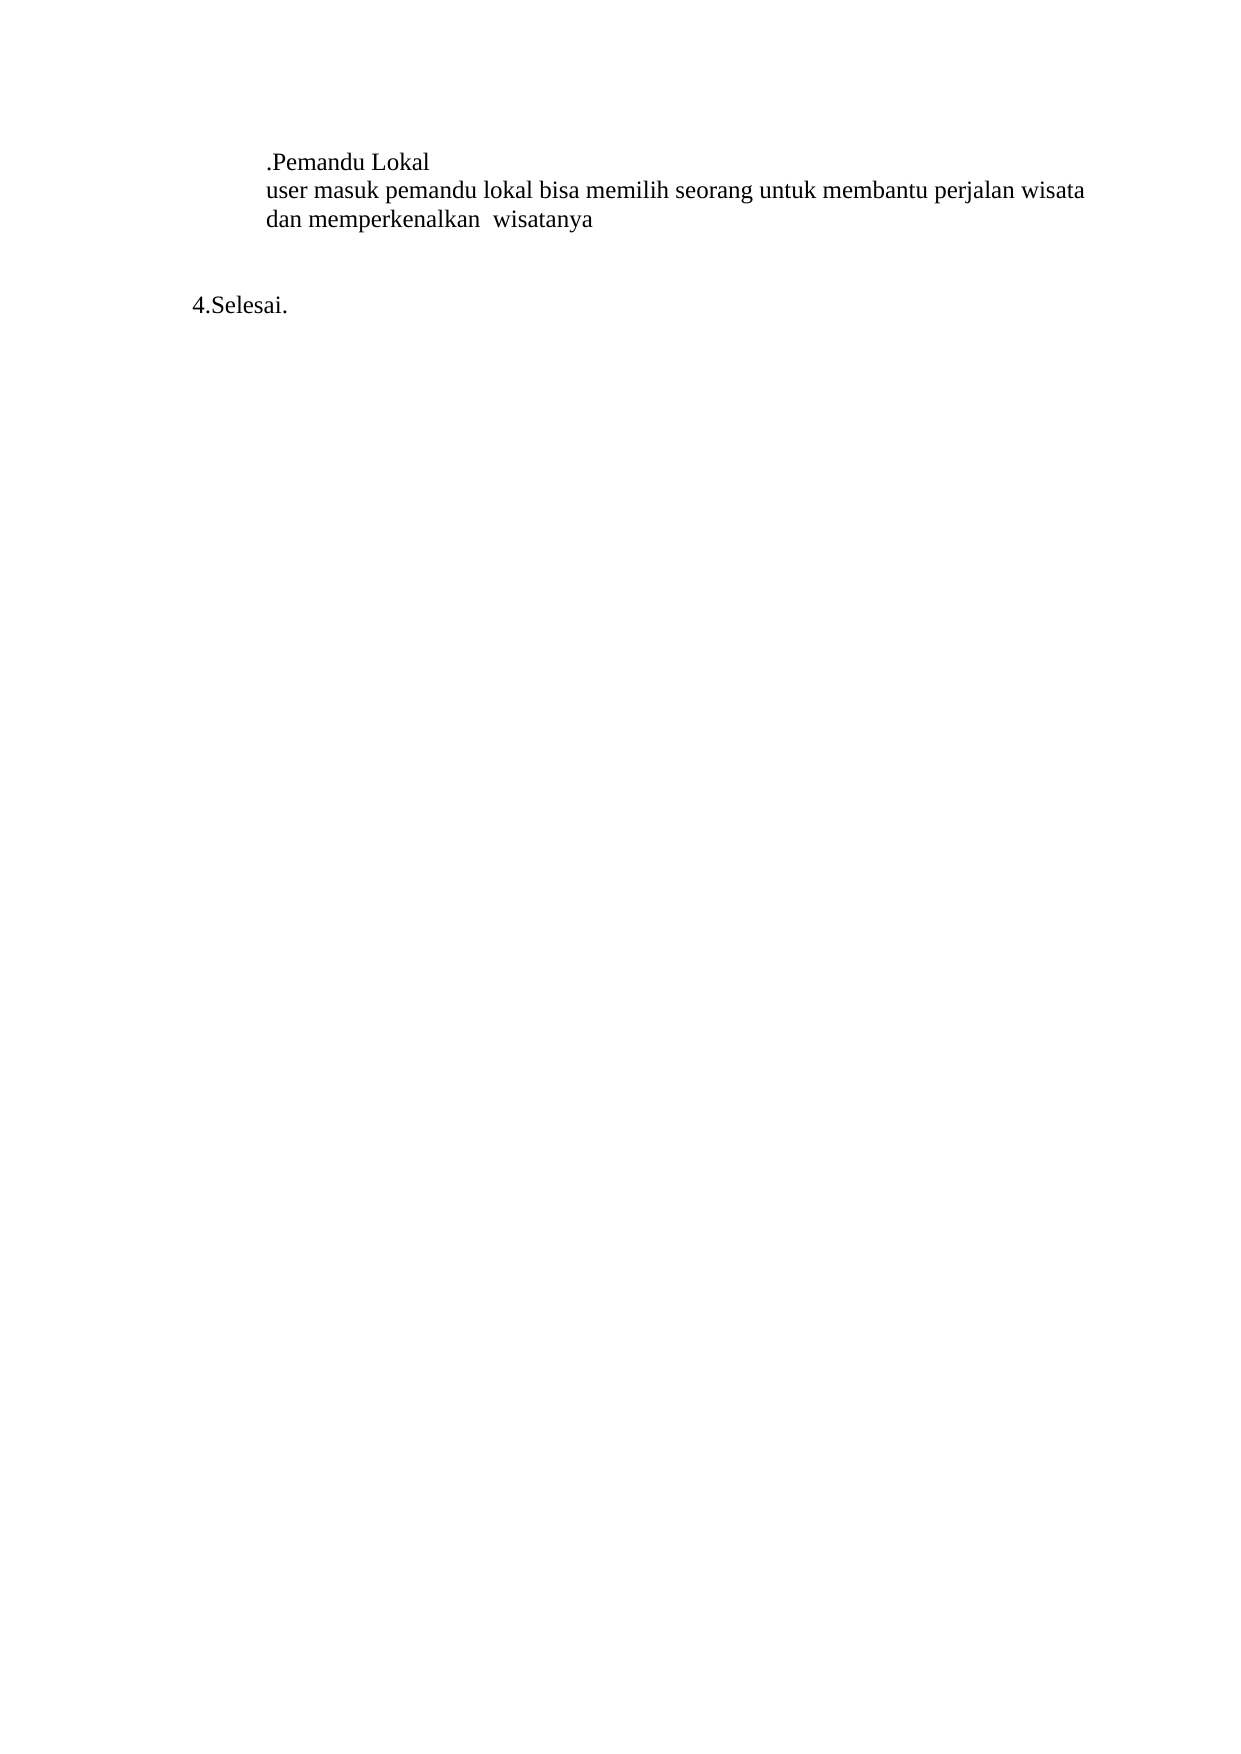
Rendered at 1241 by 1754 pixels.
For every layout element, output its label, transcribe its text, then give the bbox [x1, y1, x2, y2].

text .Pemandu Lokal [118, 147, 1122, 176]
text user masuk pemandu lokal bisa memilih seorang untuk membantu perjalan wisata dan memperkenalkan wisatanya [118, 176, 1122, 233]
text 4.Selesai. [118, 291, 1122, 319]
